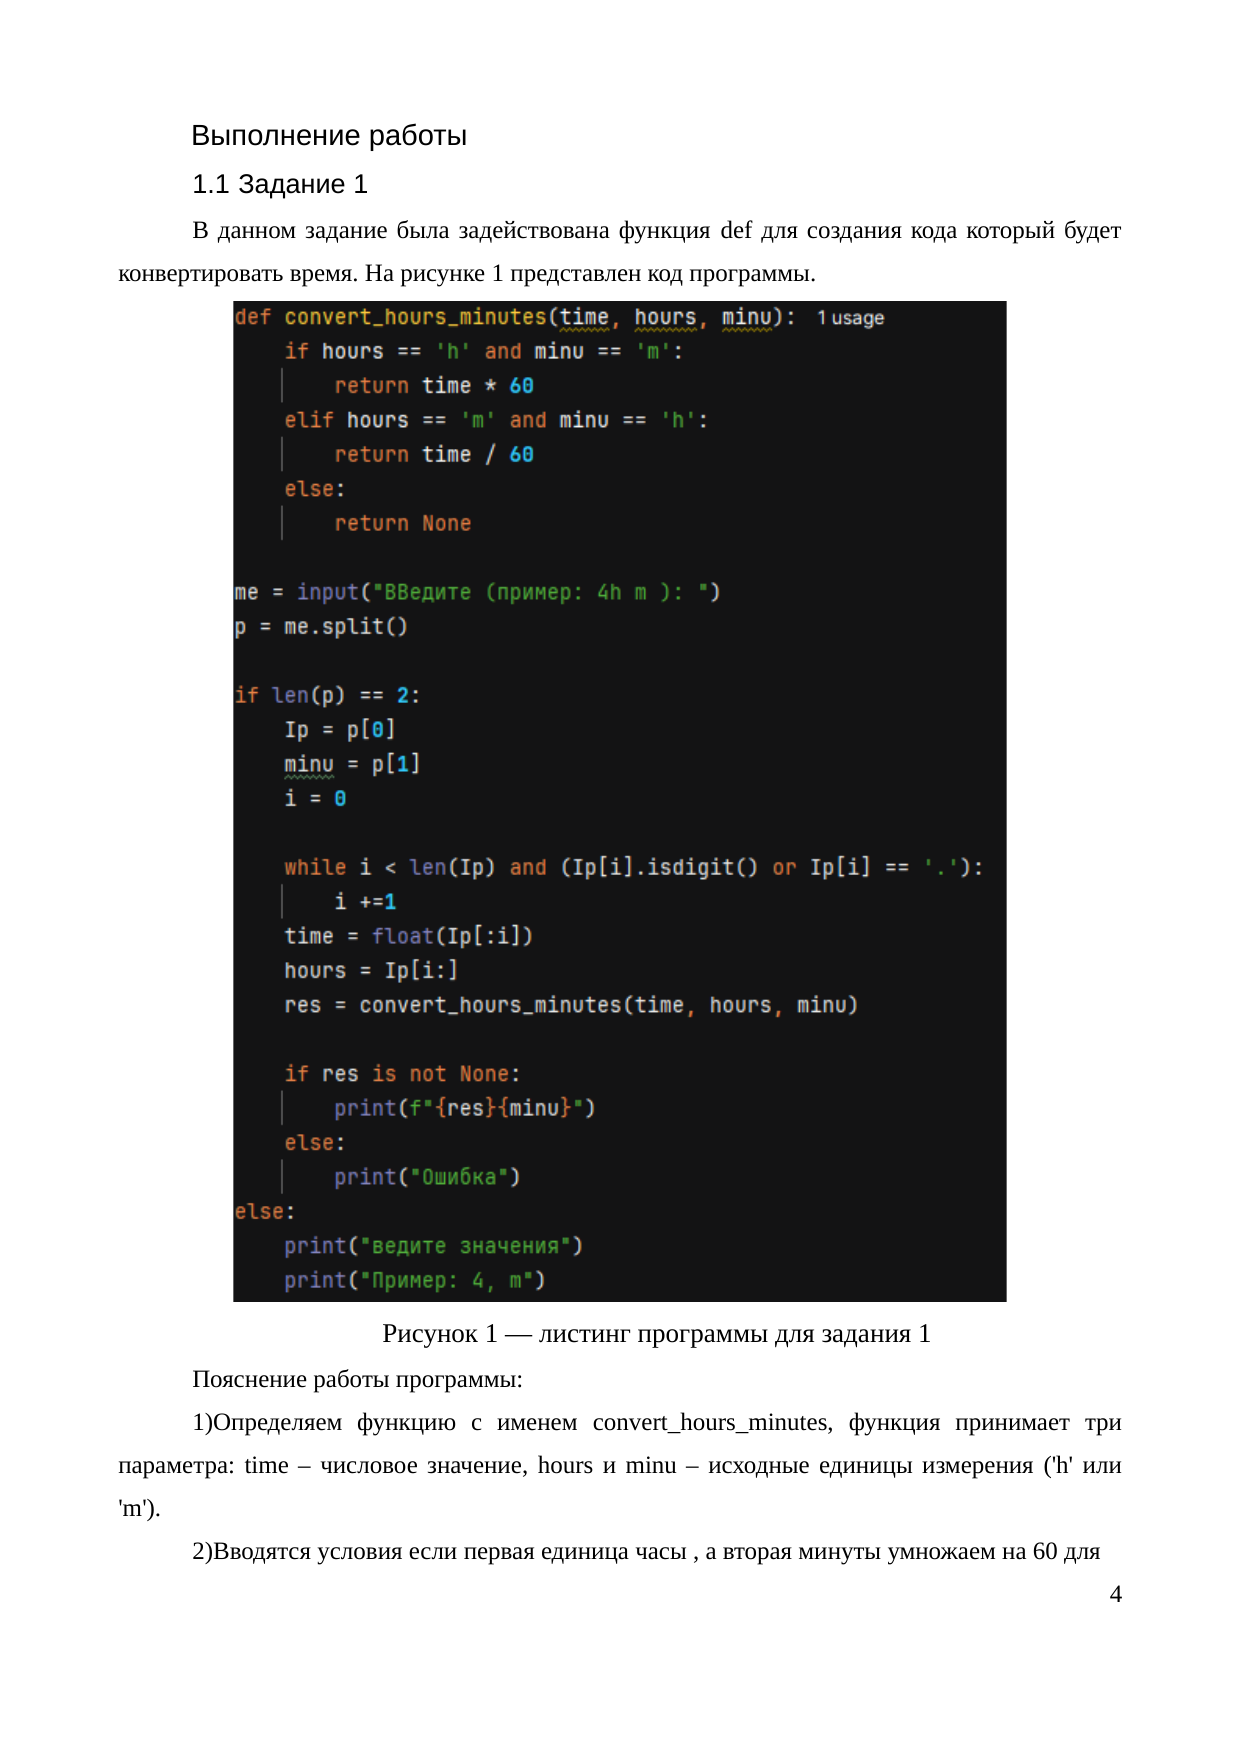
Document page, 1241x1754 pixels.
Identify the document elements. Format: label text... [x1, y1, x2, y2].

list Задание 1 [118, 168, 1122, 200]
picture [233, 301, 1007, 1302]
text Выполнение работы [118, 118, 1122, 152]
text Рисунок 1 — листинг программы для задания 1 [118, 302, 1122, 1348]
text В данном задание была задействована функция def для создания кода который будет конвертировать время. На рисунке 1 представлен код программы. [118, 215, 1122, 287]
text 1)Определяем функцию с именем convert_hours_minutes, функция принимает три параметра: time – числовое значение, hours и minu – исходные единицы измерения ('h' или 'm'). [118, 1407, 1122, 1522]
text Пояснение работы программы: [118, 1364, 1122, 1393]
text 4 [118, 1579, 1122, 1608]
text 2)Вводятся условия если первая единица часы , а вторая минуты умножаем на 60 для [118, 1536, 1122, 1565]
